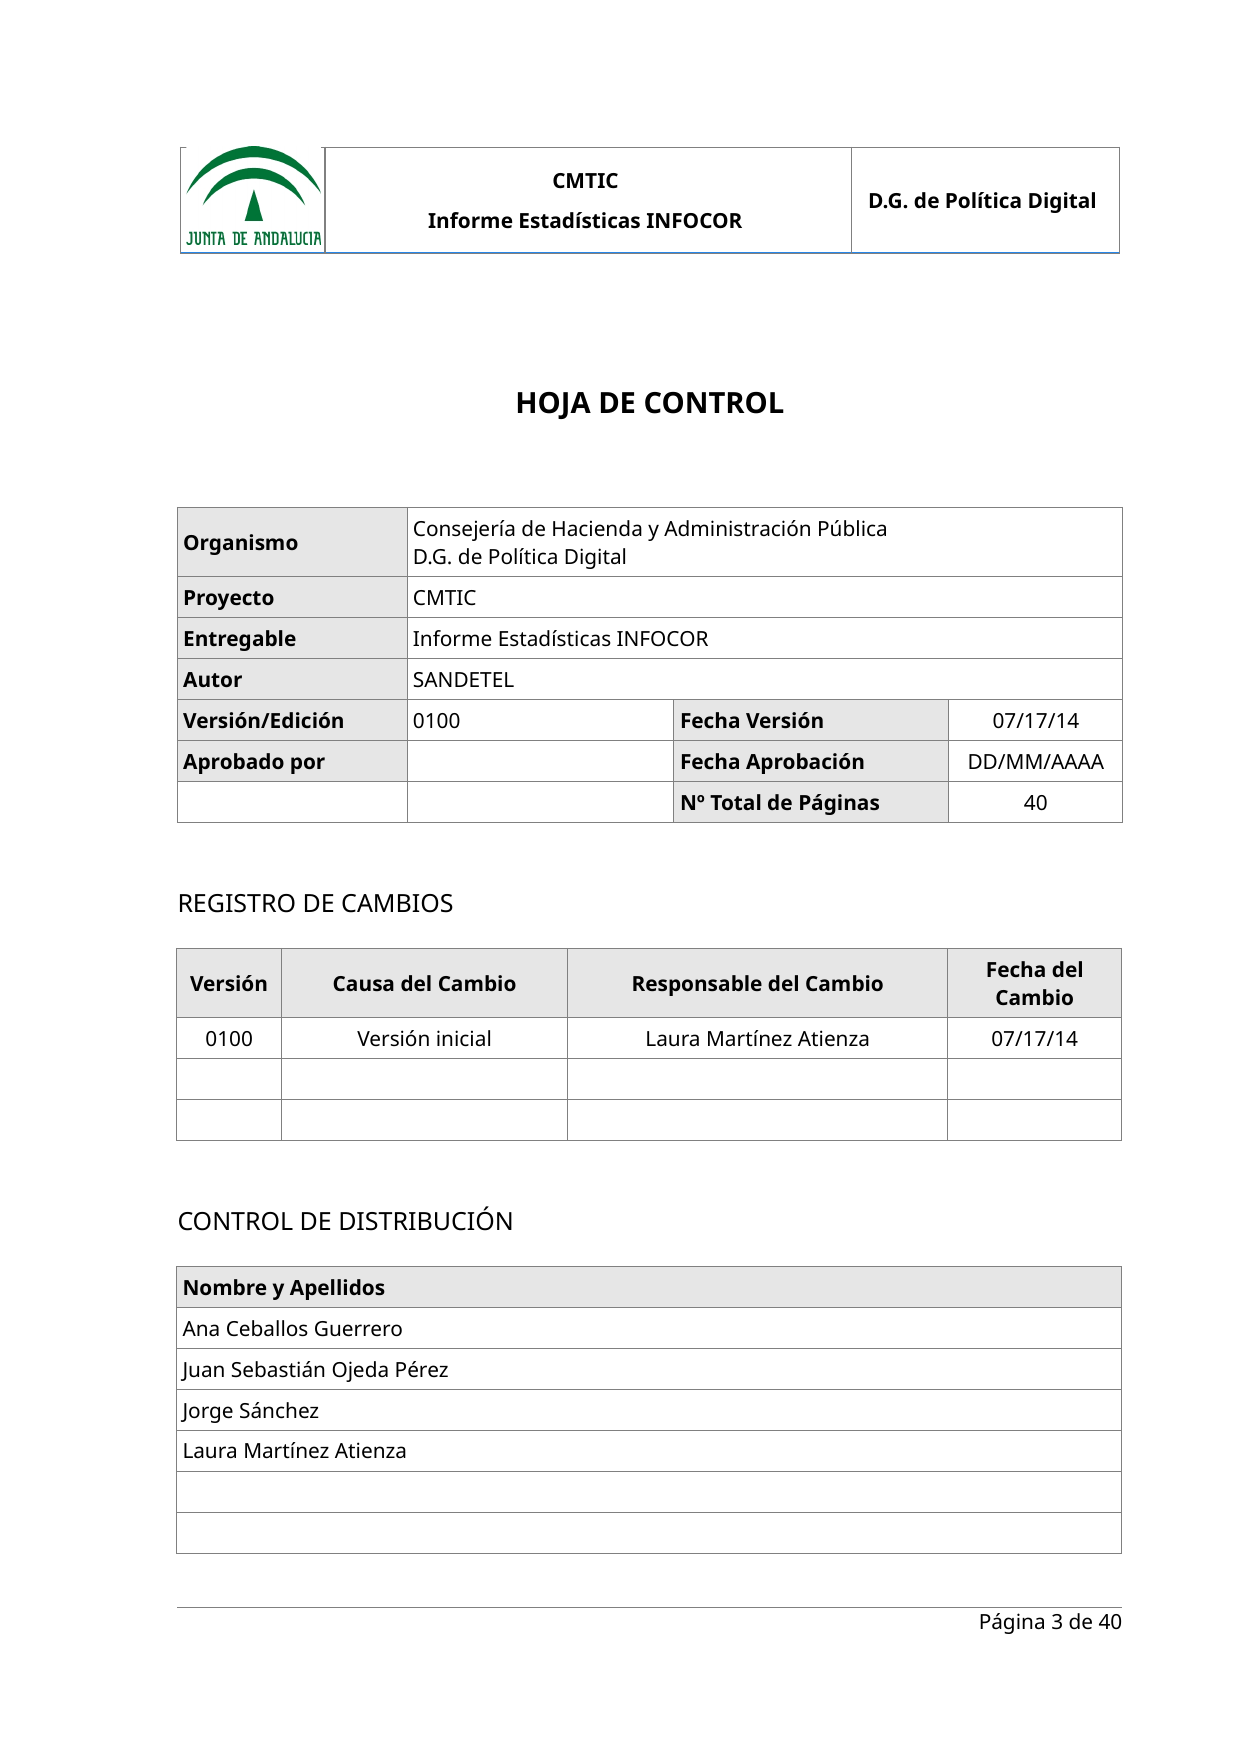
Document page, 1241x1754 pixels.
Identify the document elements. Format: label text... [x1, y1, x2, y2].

table_cell 0100 [177, 1018, 281, 1058]
table_cell Laura Martínez Atienza [177, 1431, 1121, 1471]
table_cell DD/MM/AAAA [949, 741, 1122, 781]
table_cell SANDETEL [408, 659, 1122, 699]
table_cell 0100 [408, 700, 673, 740]
table_header Consejería de Hacienda y Administración Pública D.G. de Política Digital [408, 508, 1122, 576]
table_cell 35 [949, 782, 1122, 822]
table_cell [568, 1059, 947, 1099]
table_cell [177, 1513, 1121, 1553]
text HOJA DE CONTROL [177, 382, 1122, 422]
table_cell Fecha Aprobación [674, 741, 948, 781]
table_cell Autor [178, 659, 407, 699]
table_cell [948, 1100, 1121, 1140]
table_header Fecha del Cambio [948, 949, 1121, 1017]
table_header Causa del Cambio [282, 949, 567, 1017]
table_cell [568, 1100, 947, 1140]
table_cell [177, 1472, 1121, 1512]
table_header Versión [177, 949, 281, 1017]
table_cell Laura Martínez Atienza [568, 1018, 947, 1058]
table_cell Versión/Edición [178, 700, 407, 740]
table_cell [282, 1100, 567, 1140]
text REGISTRO DE CAMBIOS [177, 885, 1122, 919]
table_header Organismo [178, 508, 407, 576]
table_cell Jorge Sánchez [177, 1390, 1121, 1430]
table_cell Aprobado por [178, 741, 407, 781]
table_cell 17/07/14 [949, 700, 1122, 740]
table_cell Entregable [178, 618, 407, 658]
table_cell Nº Total de Páginas [674, 782, 948, 822]
table_cell CMTIC [408, 577, 1122, 617]
table_cell [177, 1059, 281, 1099]
table_cell Informe Estadísticas INFOCOR [408, 618, 1122, 658]
table_cell Versión inicial [282, 1018, 567, 1058]
table_cell 17/07/14 [948, 1018, 1121, 1058]
table_cell [408, 782, 673, 822]
table_cell Fecha Versión [674, 700, 948, 740]
picture [186, 146, 321, 245]
table_cell [282, 1059, 567, 1099]
table_cell [177, 1100, 281, 1140]
table_header Nombre y Apellidos [177, 1267, 1121, 1307]
table_cell [948, 1059, 1121, 1099]
table_header Responsable del Cambio [568, 949, 947, 1017]
table_cell [408, 741, 673, 781]
table_cell Juan Sebastián Ojeda Pérez [177, 1349, 1121, 1389]
table_cell Proyecto [178, 577, 407, 617]
text CONTROL DE DISTRIBUCIÓN [177, 1204, 1122, 1238]
table_cell [178, 782, 407, 822]
table_cell Ana Ceballos Guerrero [177, 1308, 1121, 1348]
